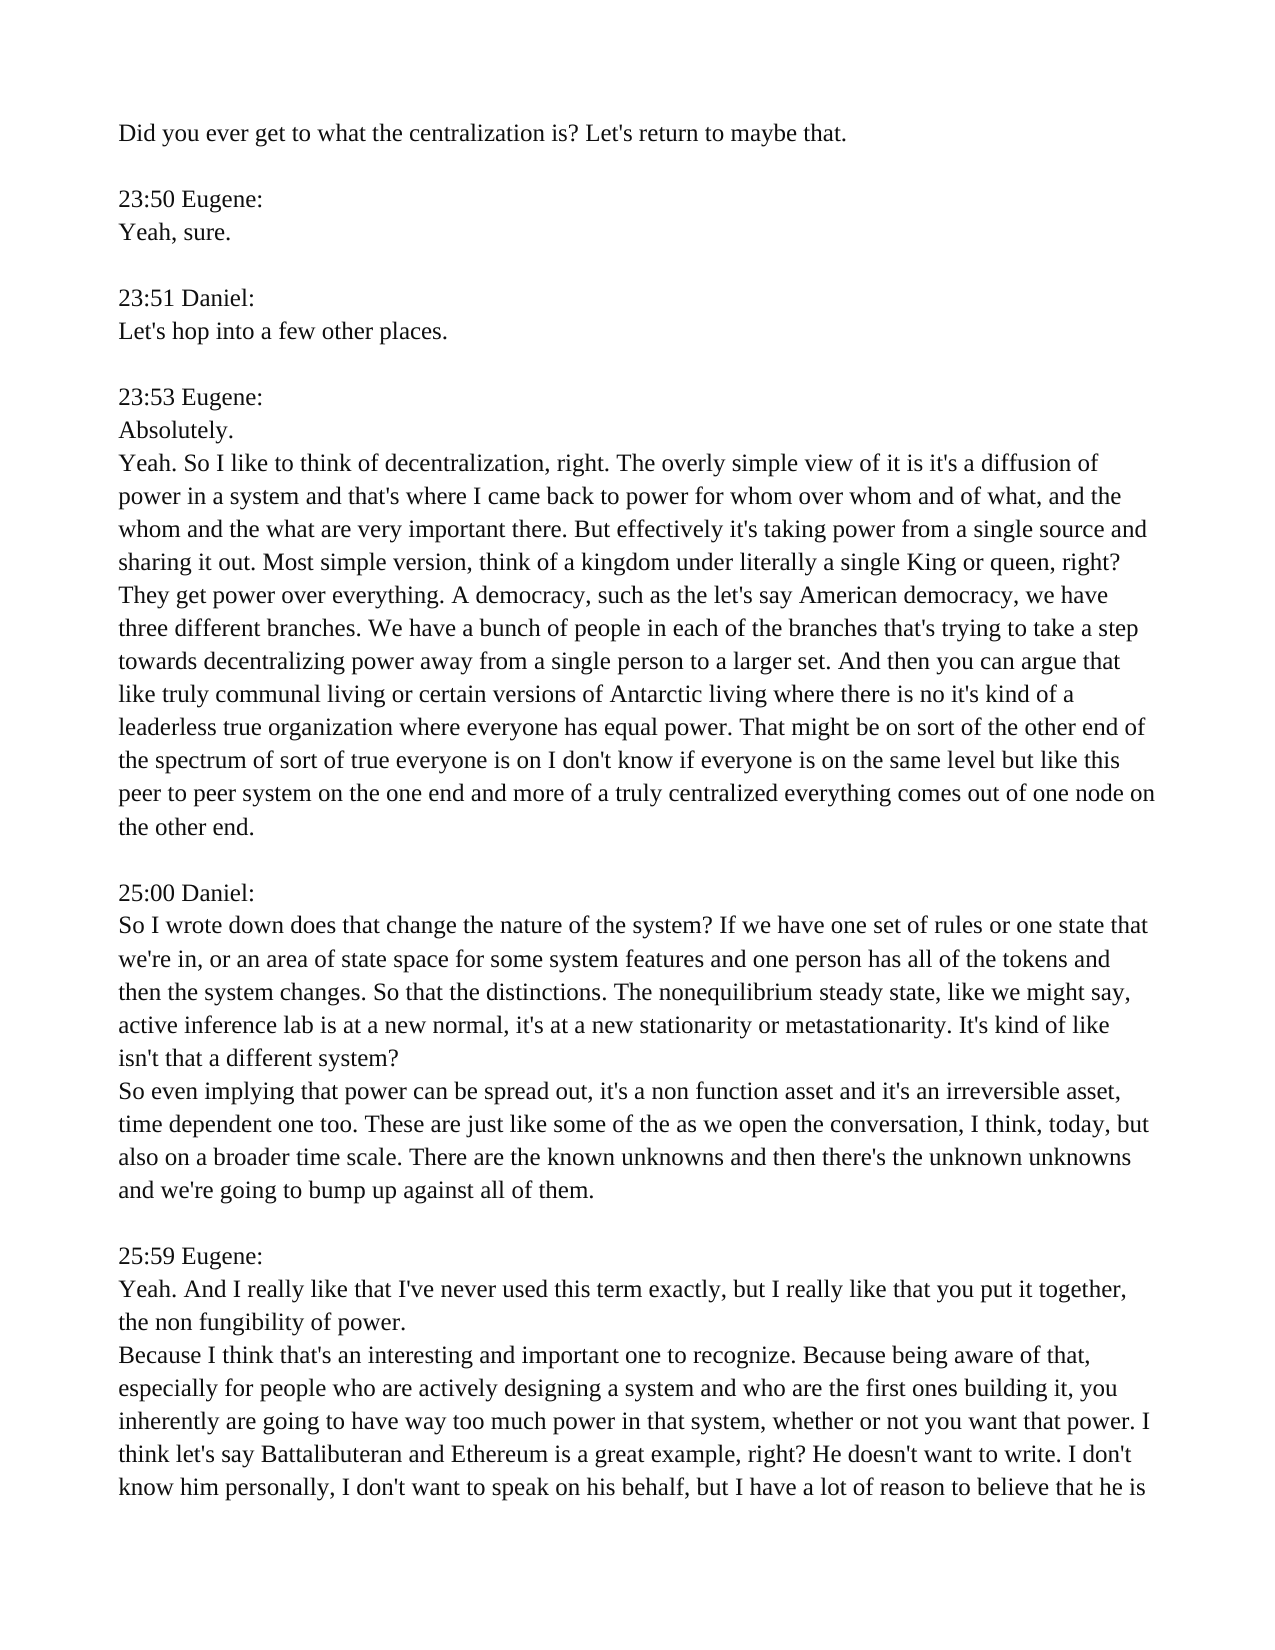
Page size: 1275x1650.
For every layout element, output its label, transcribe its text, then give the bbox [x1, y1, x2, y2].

text 25:59 Eugene: [118, 1241, 1157, 1269]
text Absolutely. [118, 415, 1157, 444]
text So even implying that power can be spread out, it's a non function asset and it's an irreversible asset, time dependent one too. These are just like some of the as we open the conversation, I think, today, but also on a broader time scale. There are the known unknowns and then there's the unknown unknowns and we're going to bump up against all of them. [118, 1076, 1157, 1203]
text Yeah, sure. [118, 217, 1157, 246]
text 23:53 Eugene: [118, 382, 1157, 411]
text So I wrote down does that change the nature of the system? If we have one set of rules or one state that we're in, or an area of state space for some system features and one person has all of the tokens and then the system changes. So that the distinctions. The nonequilibrium steady state, like we might say, active inference lab is at a new normal, it's at a new stationarity or metastationarity. It's kind of like isn't that a different system? [118, 911, 1157, 1071]
text 25:00 Daniel: [118, 878, 1157, 906]
text Did you ever get to what the centralization is? Let's return to maybe that. [118, 118, 1157, 147]
text 23:50 Eugene: [118, 184, 1157, 213]
text Let's hop into a few other places. [118, 316, 1157, 345]
text Yeah. And I really like that I've never used this term exactly, but I really like that you put it together, the non fungibility of power. [118, 1274, 1157, 1336]
text Because I think that's an interesting and important one to recognize. Because being aware of that, especially for people who are actively designing a system and who are the first ones building it, you inherently are going to have way too much power in that system, whether or not you want that power. I think let's say Battalibuteran and Ethereum is a great example, right? He doesn't want to write. I don't know him personally, I don't want to speak on his behalf, but I have a lot of reason to believe that he is [118, 1340, 1157, 1501]
text 23:51 Daniel: [118, 283, 1157, 312]
text They get power over everything. A democracy, such as the let's say American democracy, we have three different branches. We have a bunch of people in each of the branches that's trying to take a step towards decentralizing power away from a single person to a larger set. And then you can argue that like truly communal living or certain versions of Antarctic living where there is no it's kind of a leaderless true organization where everyone has equal power. That might be on sort of the other end of the spectrum of sort of true everyone is on I don't know if everyone is on the same level but like this peer to peer system on the one end and more of a truly centralized everything comes out of one node on the other end. [118, 580, 1157, 840]
text Yeah. So I like to think of decentralization, right. The overly simple view of it is it's a diffusion of power in a system and that's where I came back to power for whom over whom and of what, and the whom and the what are very important there. But effectively it's taking power from a single source and sharing it out. Most simple version, think of a kingdom under literally a single King or queen, right? [118, 448, 1157, 576]
